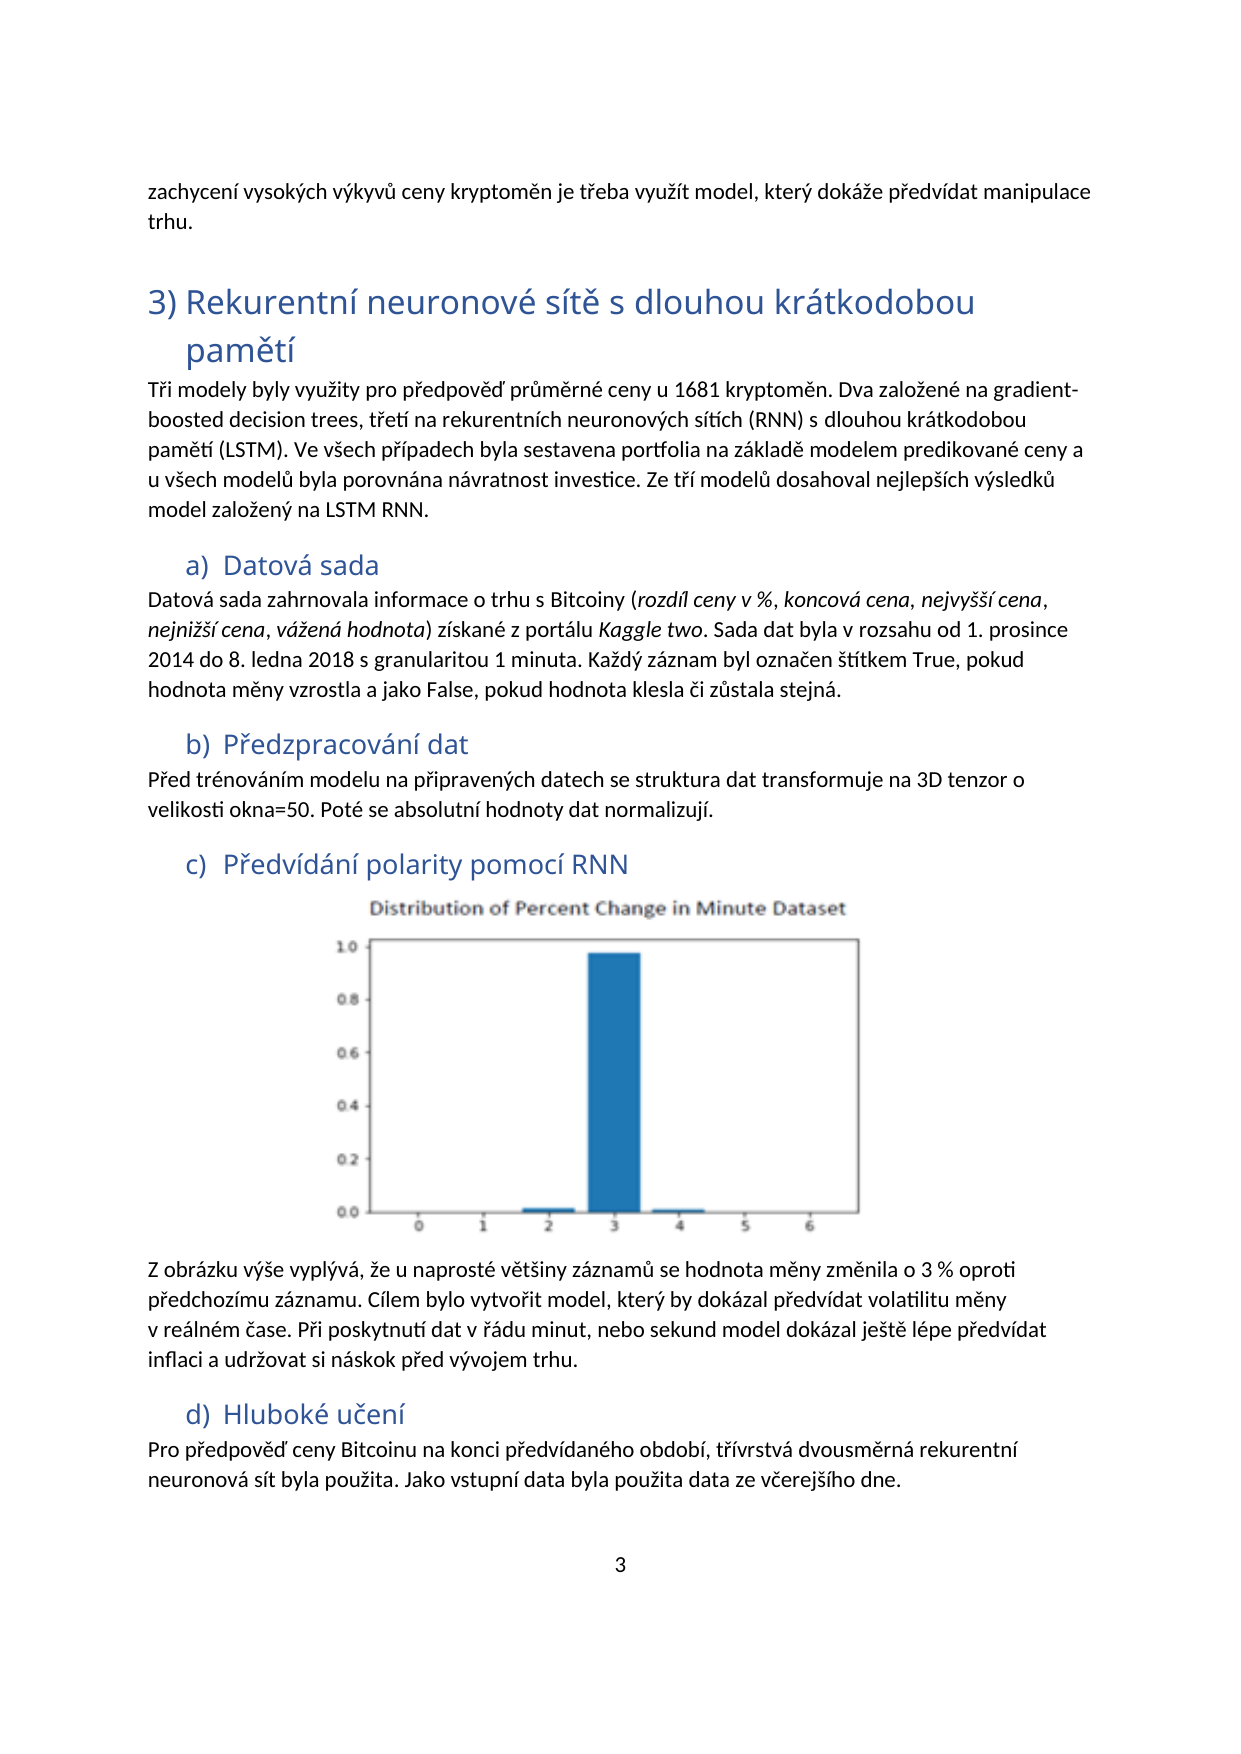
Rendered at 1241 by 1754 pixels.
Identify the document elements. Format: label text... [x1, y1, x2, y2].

list Předzpracování dat [185, 726, 1093, 763]
list Předvídání polarity pomocí RNN [185, 846, 1093, 883]
text Před trénováním modelu na připravených datech se struktura dat transformuje na 3D tenzor o velikosti okna=50. Poté se absolutní hodnoty dat normalizují. [148, 765, 1093, 823]
text Tři modely byly využity pro předpověď průměrné ceny u 1681 kryptoměn. Dva založené na gradient-boosted decision trees, třetí na rekurentních neuronových sítích (RNN) s dlouhou krátkodobou pamětí (LSTM). Ve všech případech byla sestavena portfolia na základě modelem predikované ceny a u všech modelů byla porovnána návratnost investice. Ze tří modelů dosahoval nejlepších výsledků model založený na LSTM RNN. [148, 376, 1093, 523]
list Rekurentní neuronové sítě s dlouhou krátkodobou pamětí [148, 278, 1093, 372]
text Pro předpověď ceny Bitcoinu na konci předvídaného období, třívrstvá dvousměrná rekurentní neuronová sít byla použita. Jako vstupní data byla použita data ze včerejšího dne. [148, 1435, 1093, 1493]
text zachycení vysokých výkyvů ceny kryptoměn je třeba využít model, který dokáže předvídat manipulace trhu. [148, 177, 1093, 235]
list Hluboké učení [185, 1396, 1093, 1433]
text Datová sada zahrnovala informace o trhu s Bitcoiny (rozdíl ceny v %, koncová cena, nejvyšší cena, nejnižší cena, vážená hodnota) získané z portálu Kaggle two. Sada dat byla v rozsahu od 1. prosince 2014 do 8. ledna 2018 s granularitou 1 minuta. Každý záznam byl označen štítkem True, pokud hodnota měny vzrostla a jako False, pokud hodnota klesla či zůstala stejná. [148, 585, 1093, 703]
text Z obrázku výše vyplývá, že u naprosté většiny záznamů se hodnota měny změnila o 3 % oproti předchozímu záznamu. Cílem bylo vytvořit model, který by dokázal předvídat volatilitu měny v reálném čase. Při poskytnutí dat v řádu minut, nebo sekund model dokázal ještě lépe předvídat inflaci a udržovat si náskok před vývojem trhu. [148, 885, 1093, 1373]
list Datová sada [185, 546, 1093, 583]
